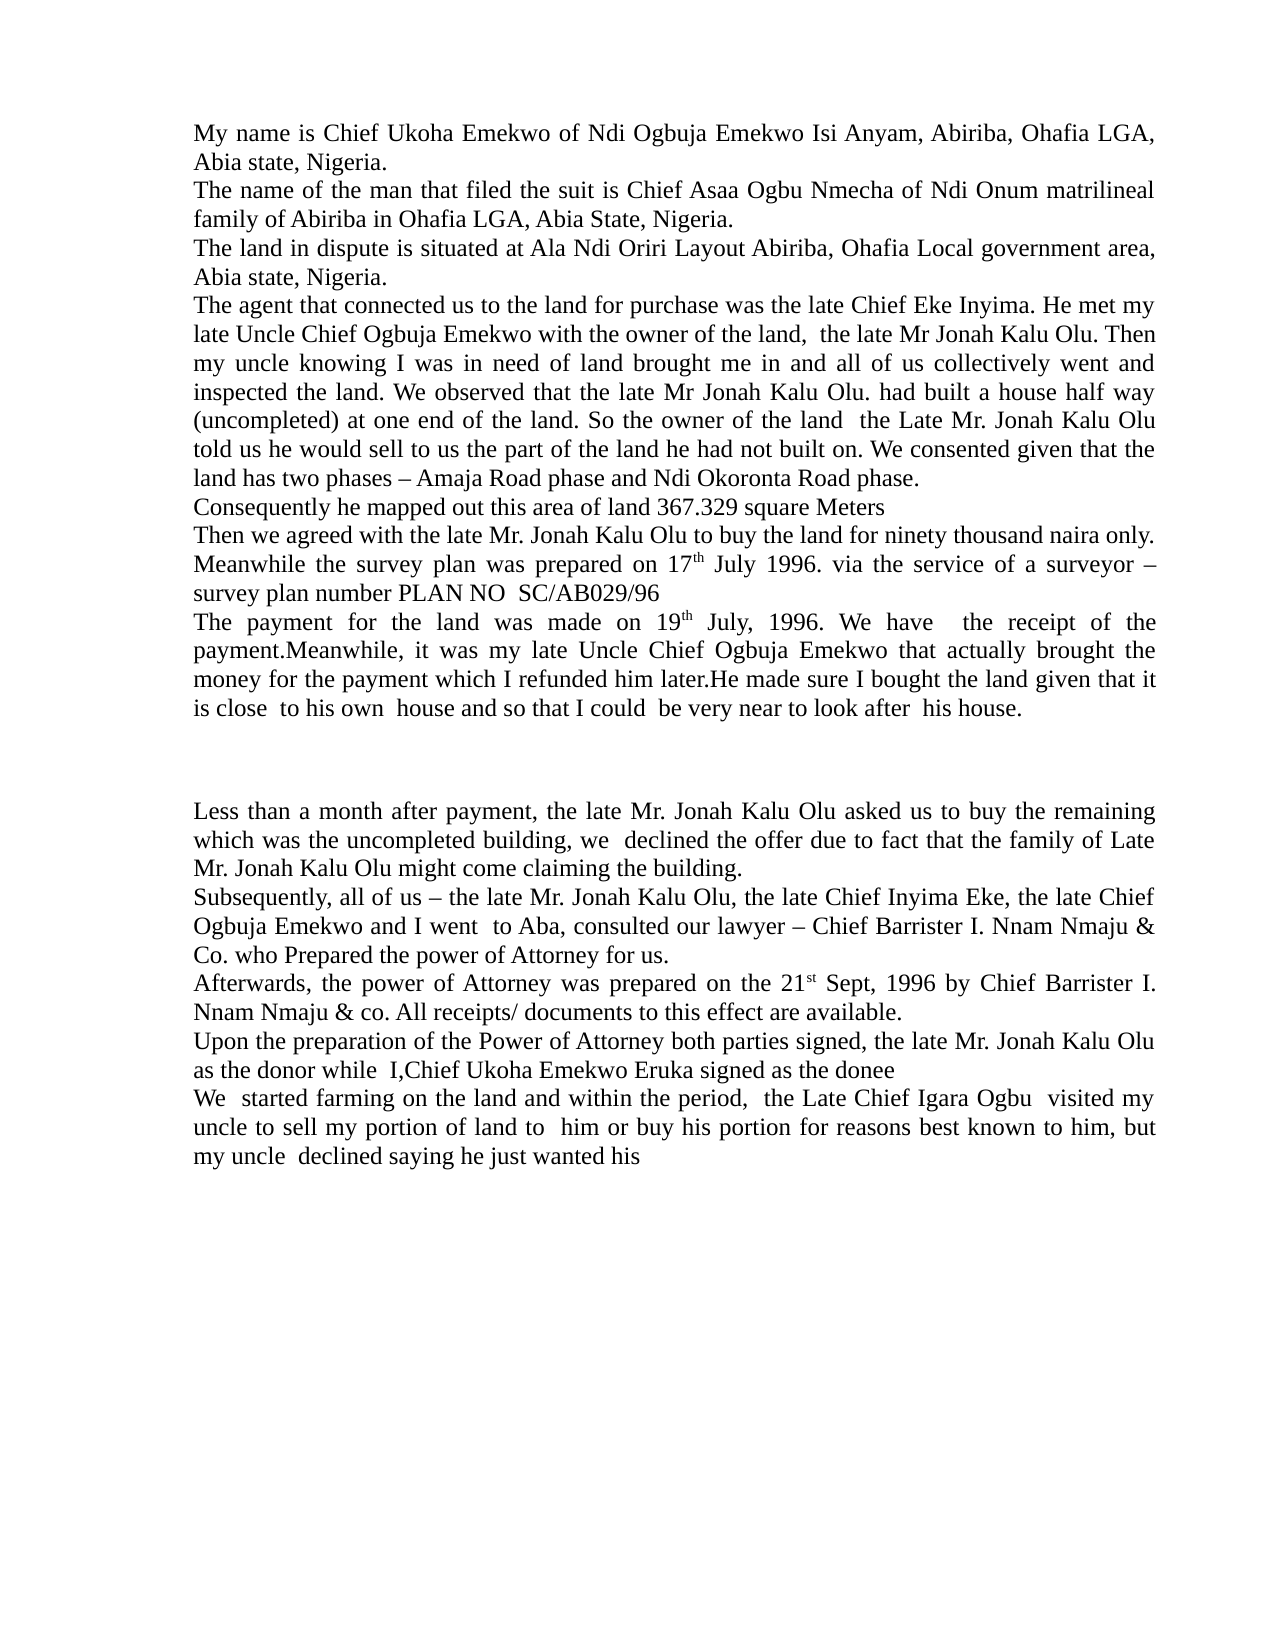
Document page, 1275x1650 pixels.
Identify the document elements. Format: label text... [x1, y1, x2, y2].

list Then we agreed with the late Mr. Jonah Kalu Olu to buy the land for ninety thousand naira only. [193, 521, 1157, 549]
list Consequently he mapped out this area of land 367.329 square Meters [193, 492, 1157, 521]
list The name of the man that filed the suit is Chief Asaa Ogbu Nmecha of Ndi Onum matrilineal family of Abiriba in Ohafia LGA, Abia State, Nigeria. [193, 176, 1157, 233]
list Meanwhile the survey plan was prepared on 17th July 1996. via the service of a surveyor – survey plan number PLAN NO SC/AB029/96 [193, 549, 1157, 607]
list Upon the preparation of the Power of Attorney both parties signed, the late Mr. Jonah Kalu Olu as the donor while I,Chief Ukoha Emekwo Eruka signed as the donee [193, 1026, 1157, 1083]
list Afterwards, the power of Attorney was prepared on the 21st Sept, 1996 by Chief Barrister I. Nnam Nmaju & co. All receipts/ documents to this effect are available. [193, 968, 1157, 1026]
list The land in dispute is situated at Ala Ndi Oriri Layout Abiriba, Ohafia Local government area, Abia state, Nigeria. [193, 233, 1157, 291]
list Less than a month after payment, the late Mr. Jonah Kalu Olu asked us to buy the remaining which was the uncompleted building, we declined the offer due to fact that the family of Late Mr. Jonah Kalu Olu might come claiming the building. [193, 796, 1157, 882]
list The agent that connected us to the land for purchase was the late Chief Eke Inyima. He met my late Uncle Chief Ogbuja Emekwo with the owner of the land, the late Mr Jonah Kalu Olu. Then my uncle knowing I was in need of land brought me in and all of us collectively went and inspected the land. We observed that the late Mr Jonah Kalu Olu. had built a house half way (uncompleted) at one end of the land. So the owner of the land the Late Mr. Jonah Kalu Olu told us he would sell to us the part of the land he had not built on. We consented given that the land has two phases – Amaja Road phase and Ndi Okoronta Road phase. [193, 291, 1157, 492]
list Subsequently, all of us – the late Mr. Jonah Kalu Olu, the late Chief Inyima Eke, the late Chief Ogbuja Emekwo and I went to Aba, consulted our lawyer – Chief Barrister I. Nnam Nmaju & Co. who Prepared the power of Attorney for us. [193, 882, 1157, 968]
list My name is Chief Ukoha Emekwo of Ndi Ogbuja Emekwo Isi Anyam, Abiriba, Ohafia LGA, Abia state, Nigeria. [193, 118, 1157, 176]
list The payment for the land was made on 19th July, 1996. We have the receipt of the payment.Meanwhile, it was my late Uncle Chief Ogbuja Emekwo that actually brought the money for the payment which I refunded him later.He made sure I bought the land given that it is close to his own house and so that I could be very near to look after his house. [193, 607, 1157, 722]
list We started farming on the land and within the period, the Late Chief Igara Ogbu visited my uncle to sell my portion of land to him or buy his portion for reasons best known to him, but my uncle declined saying he just wanted his [193, 1083, 1157, 1170]
